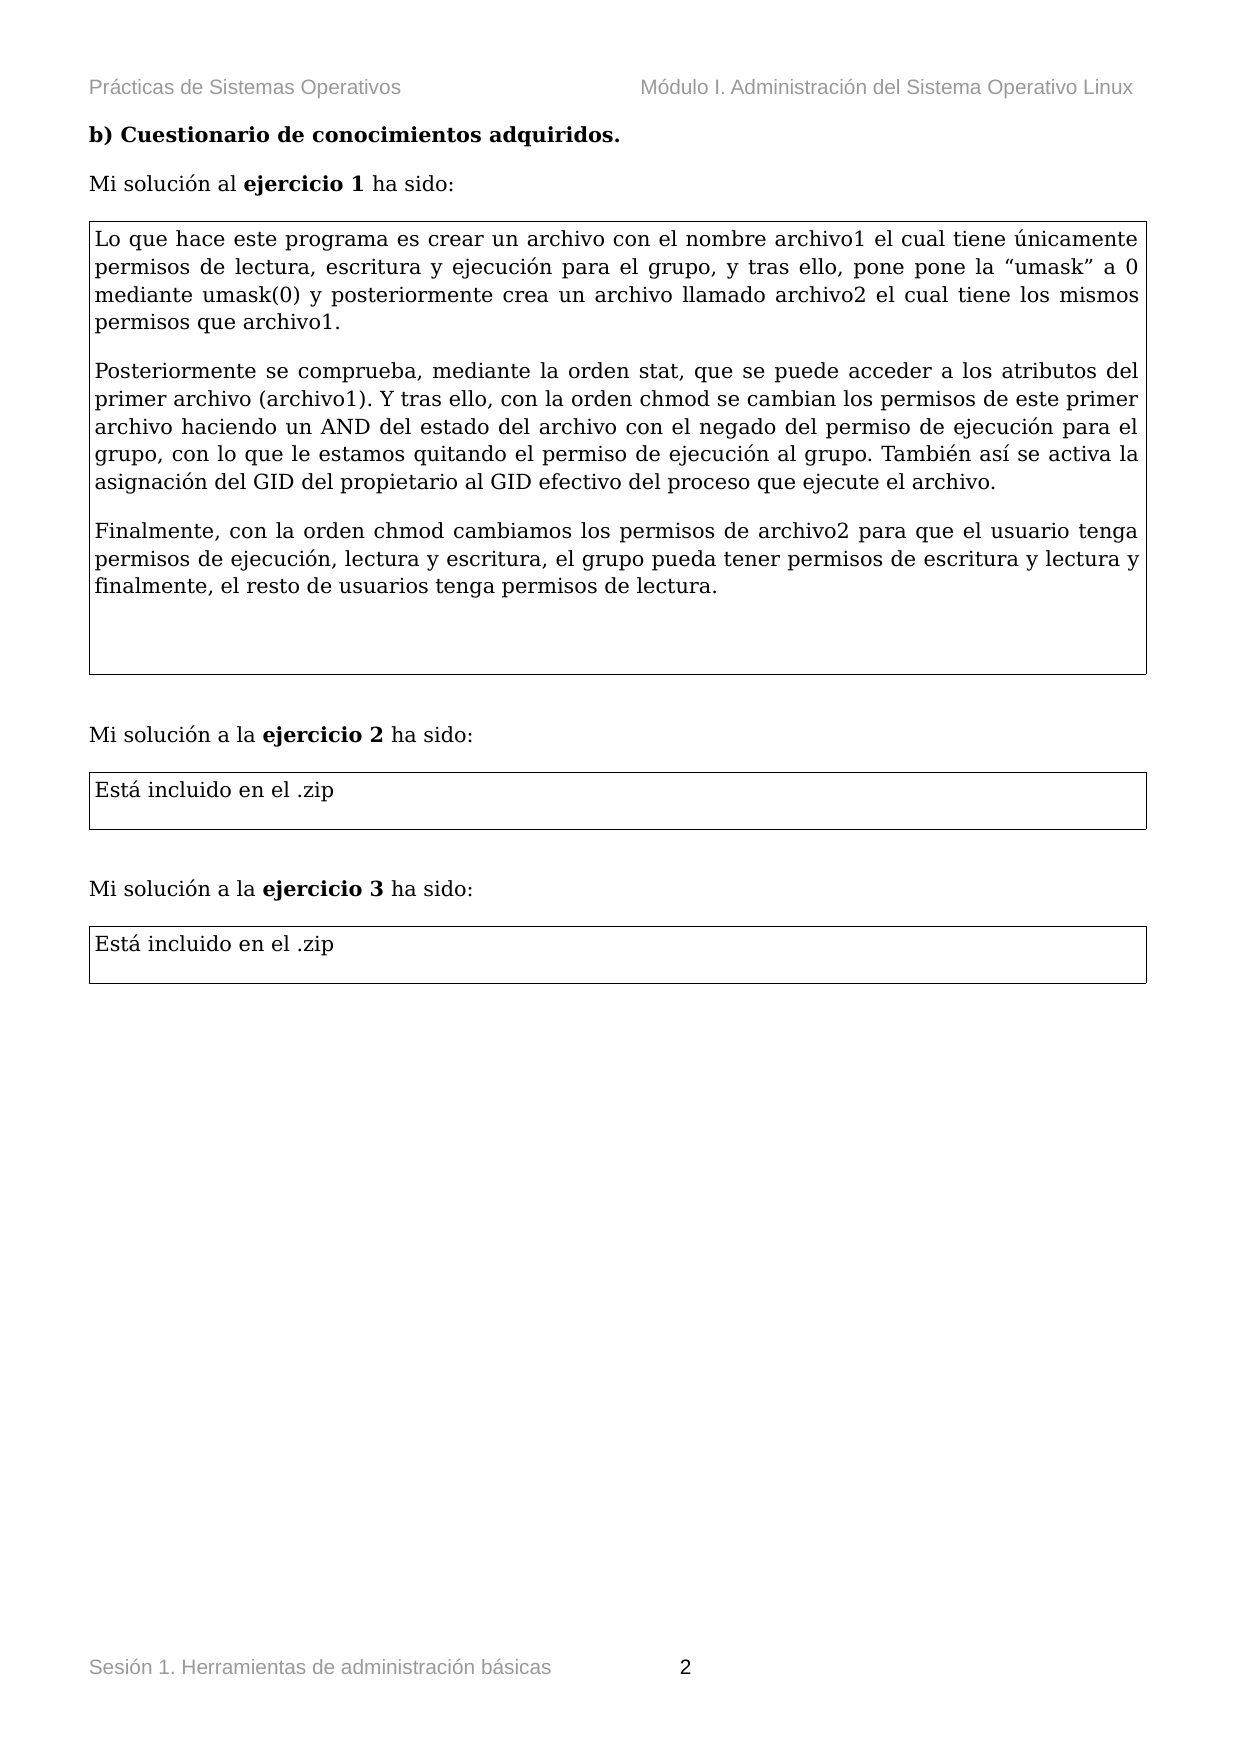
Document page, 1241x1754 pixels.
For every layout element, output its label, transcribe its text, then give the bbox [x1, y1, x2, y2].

table_header Lo que hace este programa es crear un archivo con el nombre archivo1 el cual tiene únicamente permisos de lectura, escritura y ejecución para el grupo, y tras ello, pone pone la “umask” a 0 mediante umask(0) y posteriormente crea un archivo llamado archivo2 el cual tiene los mismos permisos que archivo1. Posteriormente se comprueba, mediante la orden stat, que se puede acceder a los atributos del primer archivo (archivo1). Y tras ello, con la orden chmod se cambian los permisos de este primer archivo haciendo un AND del estado del archivo con el negado del permiso de ejecución para el grupo, con lo que le estamos quitando el permiso de ejecución al grupo. También así se activa la asignación del GID del propietario al GID efectivo del proceso que ejecute el archivo. Finalmente, con la orden chmod cambiamos los permisos de archivo2 para que el usuario tenga permisos de ejecución, lectura y escritura, el grupo pueda tener permisos de escritura y lectura y finalmente, el resto de usuarios tenga permisos de lectura. [90, 222, 1146, 674]
text Mi solución a la ejercicio 2 ha sido: [89, 723, 1146, 747]
text Mi solución a la ejercicio 3 ha sido: [89, 877, 1146, 902]
text b) Cuestionario de conocimientos adquiridos. [89, 123, 1146, 148]
table_header Está incluido en el .zip [90, 927, 1146, 983]
table_header Está incluido en el .zip [90, 773, 1146, 828]
text Mi solución al ejercicio 1 ha sido: [89, 172, 1146, 197]
